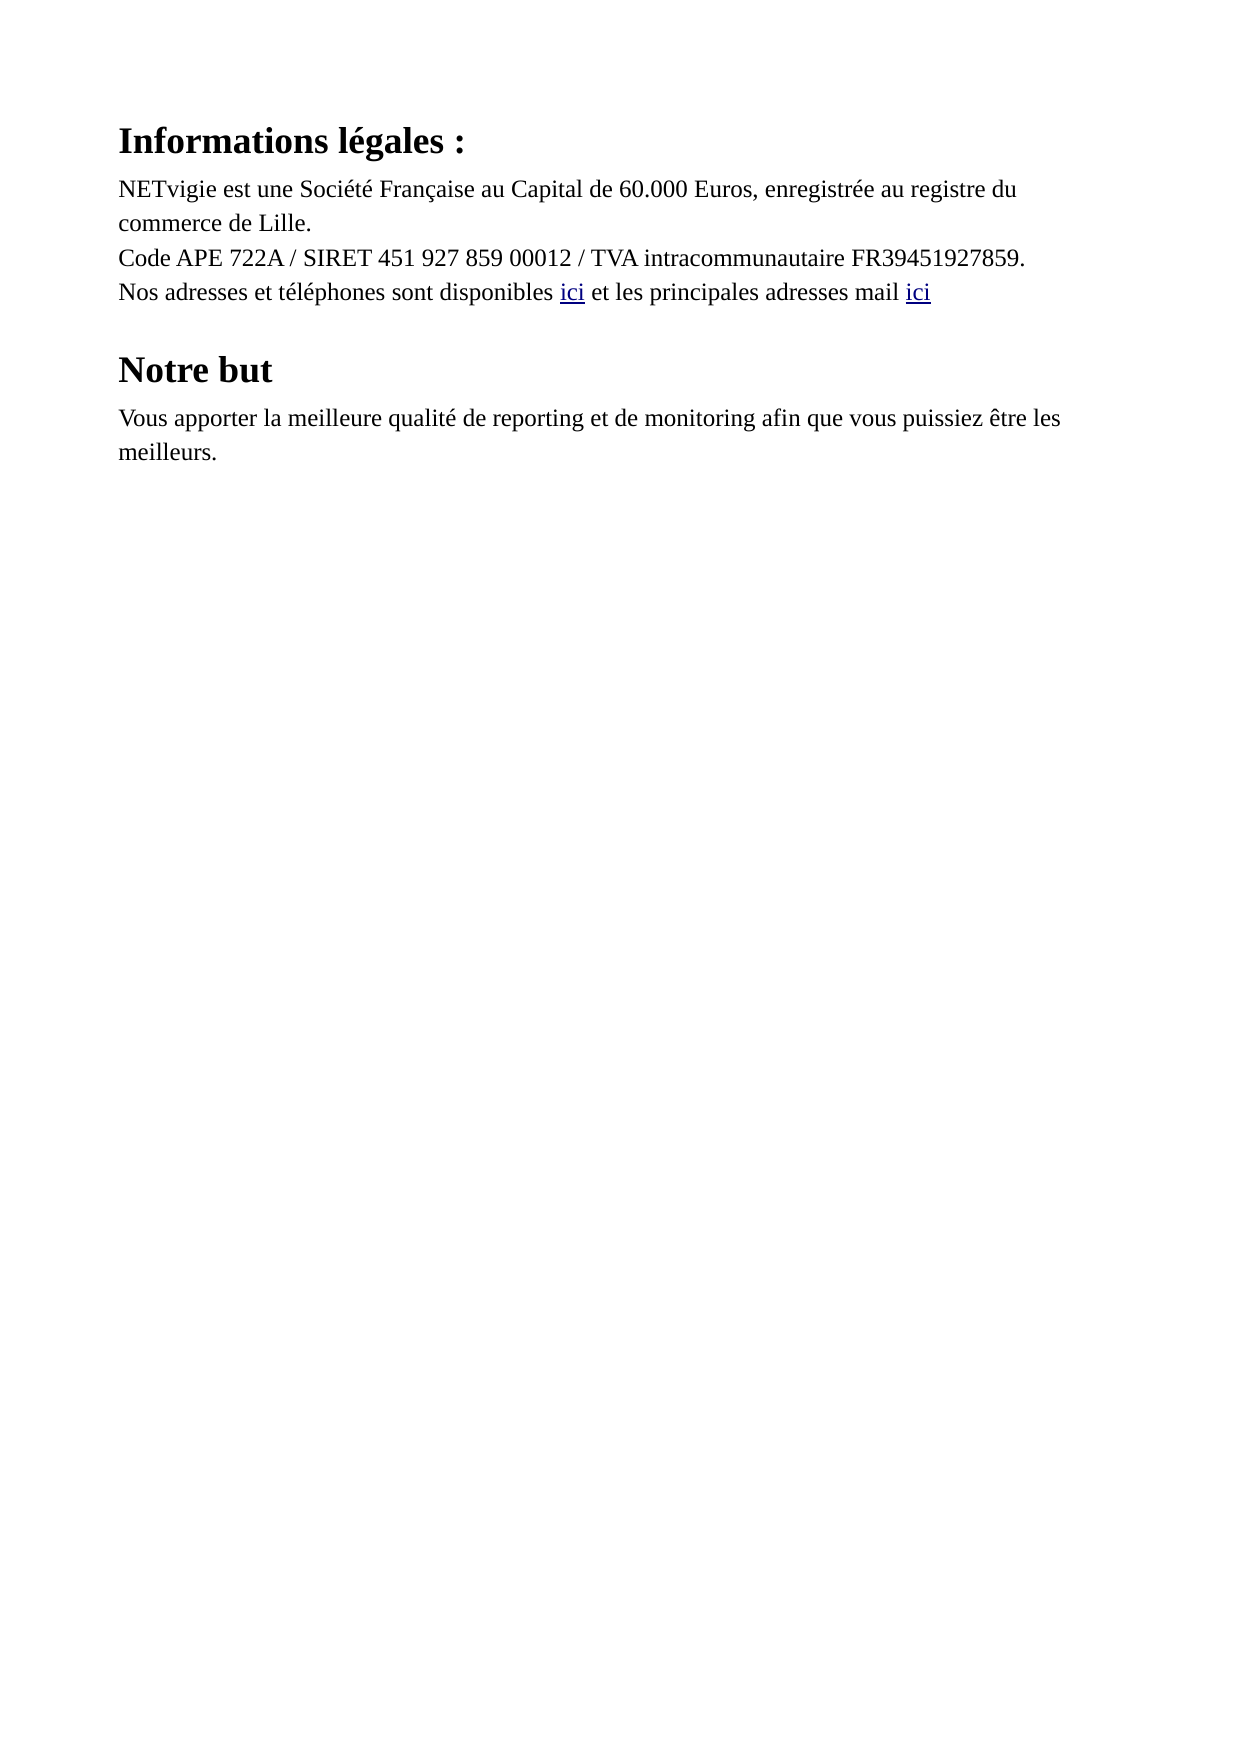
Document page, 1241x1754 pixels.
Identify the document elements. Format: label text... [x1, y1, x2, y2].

subtitle Notre but [118, 347, 1122, 390]
subtitle Informations légales : [118, 118, 1122, 161]
text NETvigie est une Société Française au Capital de 60.000 Euros, enregistrée au registre du commerce de Lille. Code APE 722A / SIRET 451 927 859 00012 / TVA intracommunautaire FR39451927859. Nos adresses et téléphones sont disponibles ici et les principales adresses mail ici [118, 174, 1122, 306]
text Vous apporter la meilleure qualité de reporting et de monitoring afin que vous puissiez être les meilleurs. [118, 403, 1122, 466]
